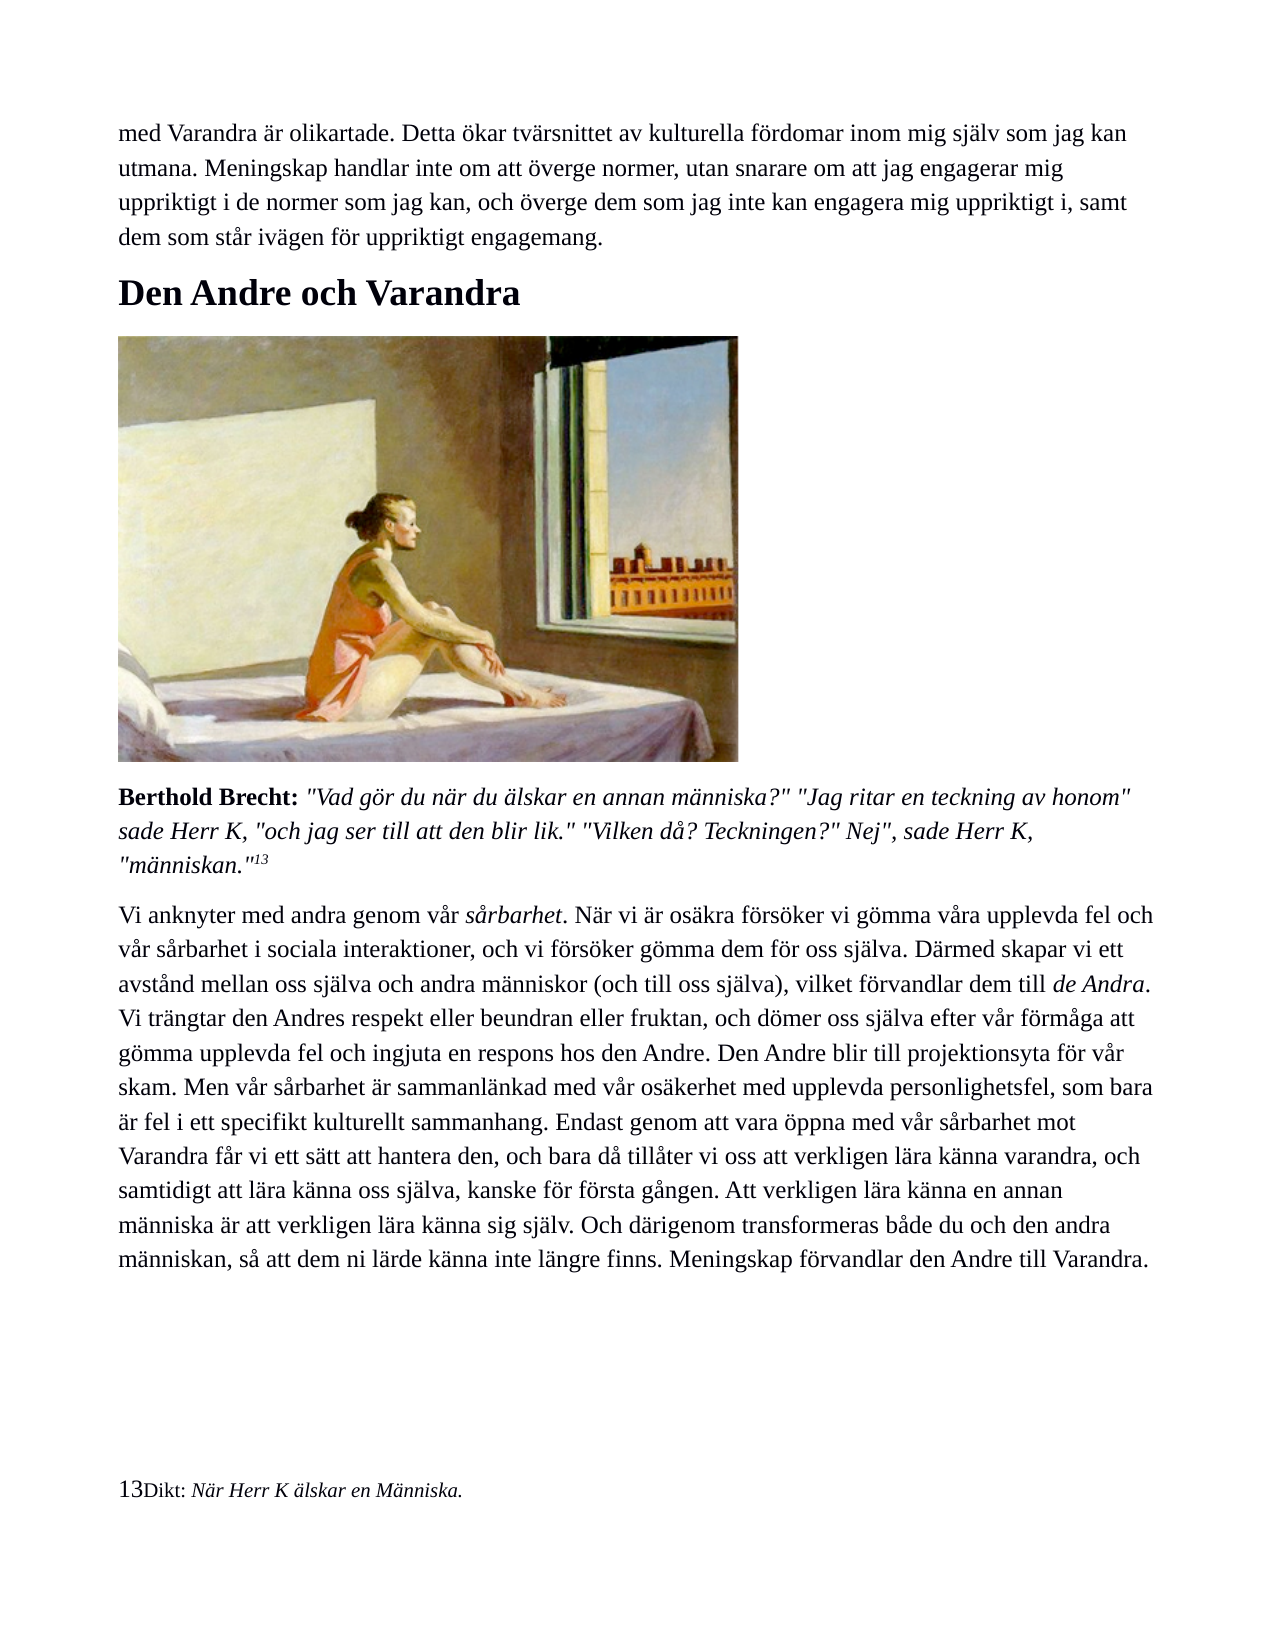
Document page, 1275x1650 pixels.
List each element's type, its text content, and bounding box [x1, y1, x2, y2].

text Berthold Brecht: "Vad gör du när du älskar en annan människa?" "Jag ritar en teckning av honom" sade Herr K, "och jag ser till att den blir lik." "Vilken då? Teckningen?" Nej", sade Herr K, "människan." [118, 782, 1157, 879]
picture [118, 336, 739, 762]
text Den Andre och Varandra [118, 271, 1157, 314]
text Dikt: När Herr K älskar en Människa. [118, 1474, 1157, 1532]
text Vi anknyter med andra genom vår sårbarhet. När vi är osäkra försöker vi gömma våra upplevda fel och vår sårbarhet i sociala interaktioner, och vi försöker gömma dem för oss själva. Därmed skapar vi ett avstånd mellan oss själva och andra människor (och till oss själva), vilket förvandlar dem till de Andra. Vi trängtar den Andres respekt eller beundran eller fruktan, och dömer oss själva efter vår förmåga att gömma upplevda fel och ingjuta en respons hos den Andre. Den Andre blir till projektionsyta för vår skam. Men vår sårbarhet är sammanlänkad med vår osäkerhet med upplevda personlighetsfel, som bara är fel i ett specifikt kulturellt sammanhang. Endast genom att vara öppna med vår sårbarhet mot Varandra får vi ett sätt att hantera den, och bara då tillåter vi oss att verkligen lära känna varandra, och samtidigt att lära känna oss själva, kanske för första gången. Att verkligen lära känna en annan människa är att verkligen lära känna sig själv. Och därigenom transformeras både du och den andra människan, så att dem ni lärde känna inte längre finns. Meningskap förvandlar den Andre till Varandra. [118, 900, 1157, 1273]
text med Varandra är olikartade. Detta ökar tvärsnittet av kulturella fördomar inom mig själv som jag kan utmana. Meningskap handlar inte om att överge normer, utan snarare om att jag engagerar mig uppriktigt i de normer som jag kan, och överge dem som jag inte kan engagera mig uppriktigt i, samt dem som står ivägen för uppriktigt engagemang. [118, 118, 1157, 250]
